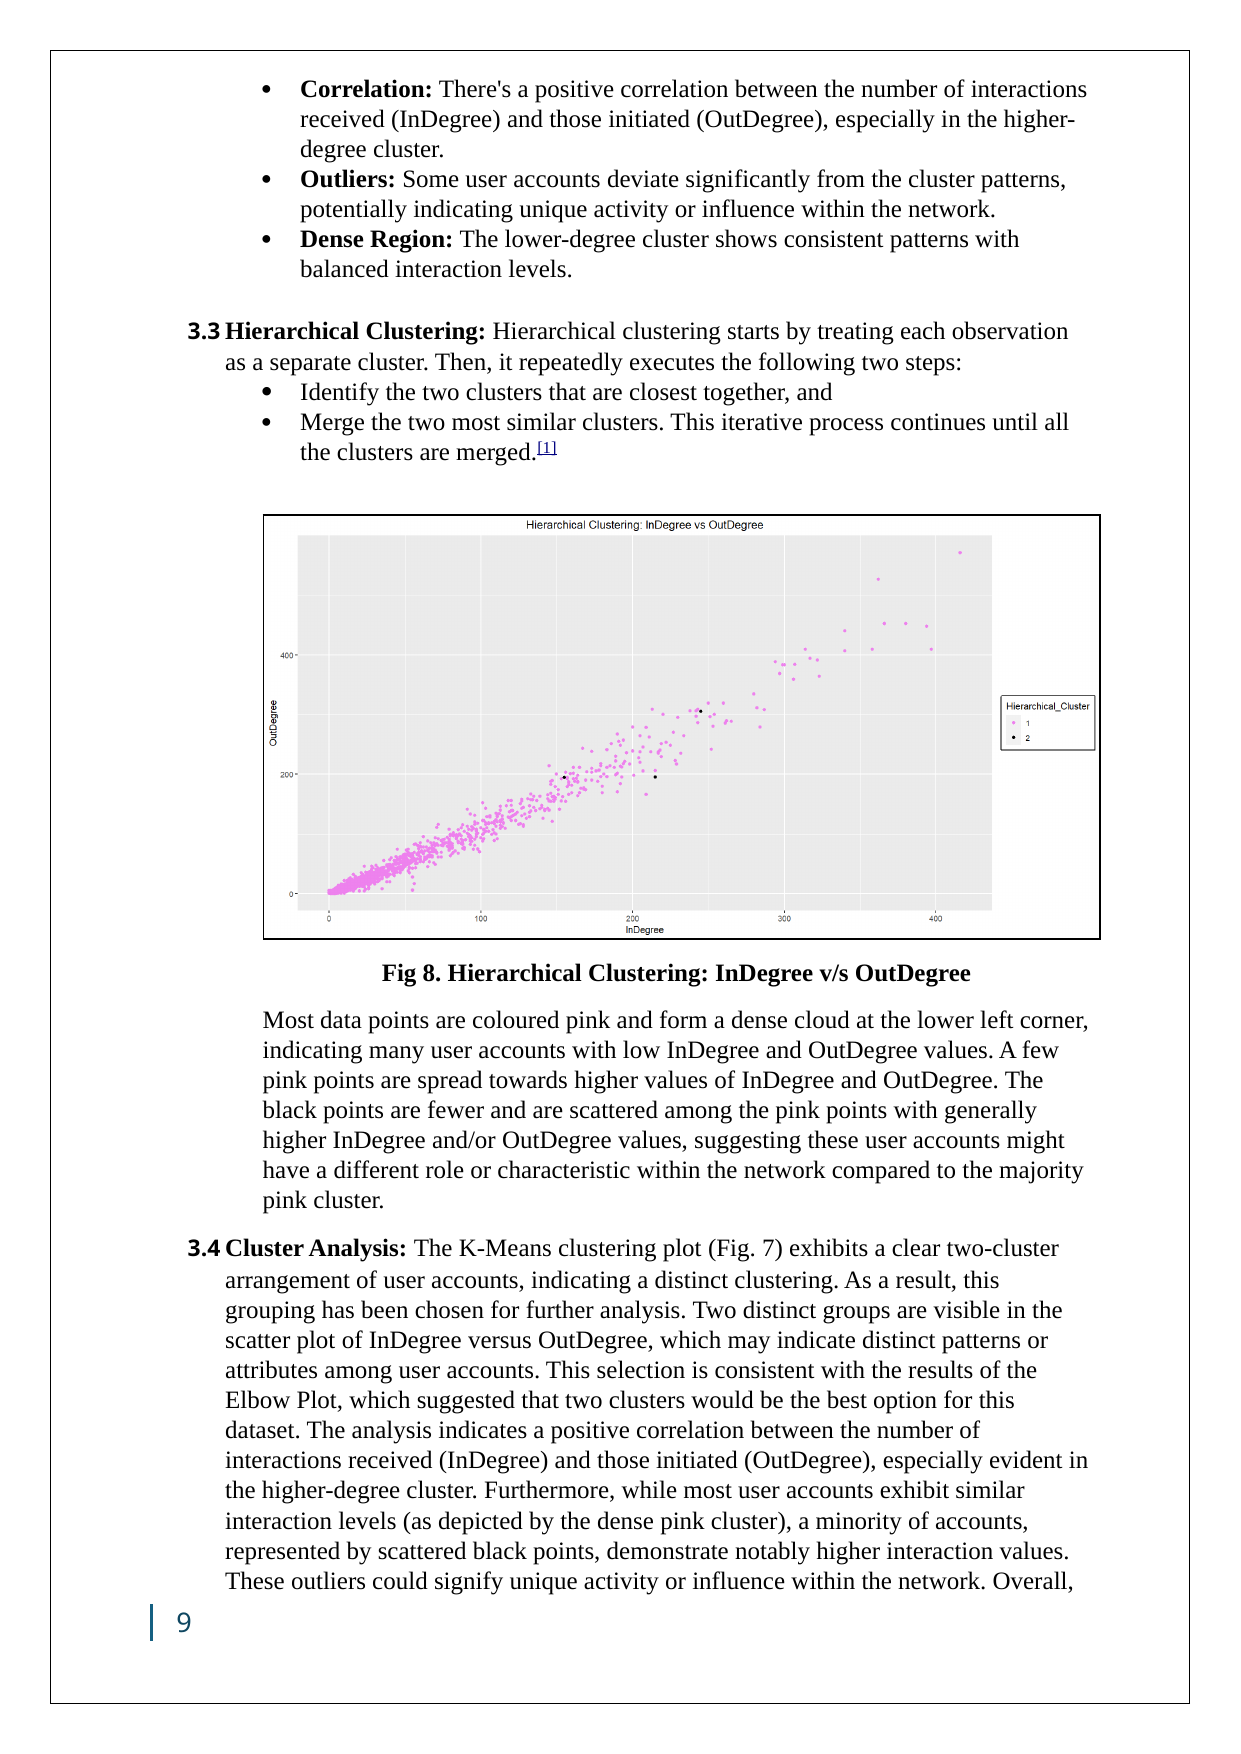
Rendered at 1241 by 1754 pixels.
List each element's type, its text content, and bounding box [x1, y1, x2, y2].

list Hierarchical Clustering: Hierarchical clustering starts by treating each observation as a separate cluster. Then, it repeatedly executes the following two steps: [187, 314, 1090, 376]
text Most data points are coloured pink and form a dense cloud at the lower left corner, indicating many user accounts with low InDegree and OutDegree values. A few pink points are spread towards higher values of InDegree and OutDegree. The black points are fewer and are scattered among the pink points with generally higher InDegree and/or OutDegree values, suggesting these user accounts might have a different role or characteristic within the network compared to the majority pink cluster. [262, 1005, 1090, 1214]
list Dense Region: The lower-degree cluster shows consistent patterns with balanced interaction levels. [262, 224, 1090, 283]
text Fig 8. Hierarchical Clustering: InDegree v/s OutDegree [262, 958, 1090, 987]
list Merge the two most similar clusters. This iterative process continues until all the clusters are merged.[1] [262, 407, 1090, 466]
list Outliers: Some user accounts deviate significantly from the cluster patterns, potentially indicating unique activity or influence within the network. [262, 164, 1090, 223]
list Cluster Analysis: The K-Means clustering plot (Fig. 7) exhibits a clear two-cluster arrangement of user accounts, indicating a distinct clustering. As a result, this grouping has been chosen for further analysis. Two distinct groups are visible in the scatter plot of InDegree versus OutDegree, which may indicate distinct patterns or attributes among user accounts. This selection is consistent with the results of the Elbow Plot, which suggested that two clusters would be the best option for this dataset. The analysis indicates a positive correlation between the number of interactions received (InDegree) and those initiated (OutDegree), especially evident in the higher-degree cluster. Furthermore, while most user accounts exhibit similar interaction levels (as depicted by the dense pink cluster), a minority of accounts, represented by scattered black points, demonstrate notably higher interaction values. These outliers could signify unique activity or influence within the network. Overall, [187, 1232, 1090, 1595]
list Identify the two clusters that are closest together, and [262, 377, 1090, 406]
list Correlation: There's a positive correlation between the number of interactions received (InDegree) and those initiated (OutDegree), especially in the higher-degree cluster. [262, 74, 1090, 163]
